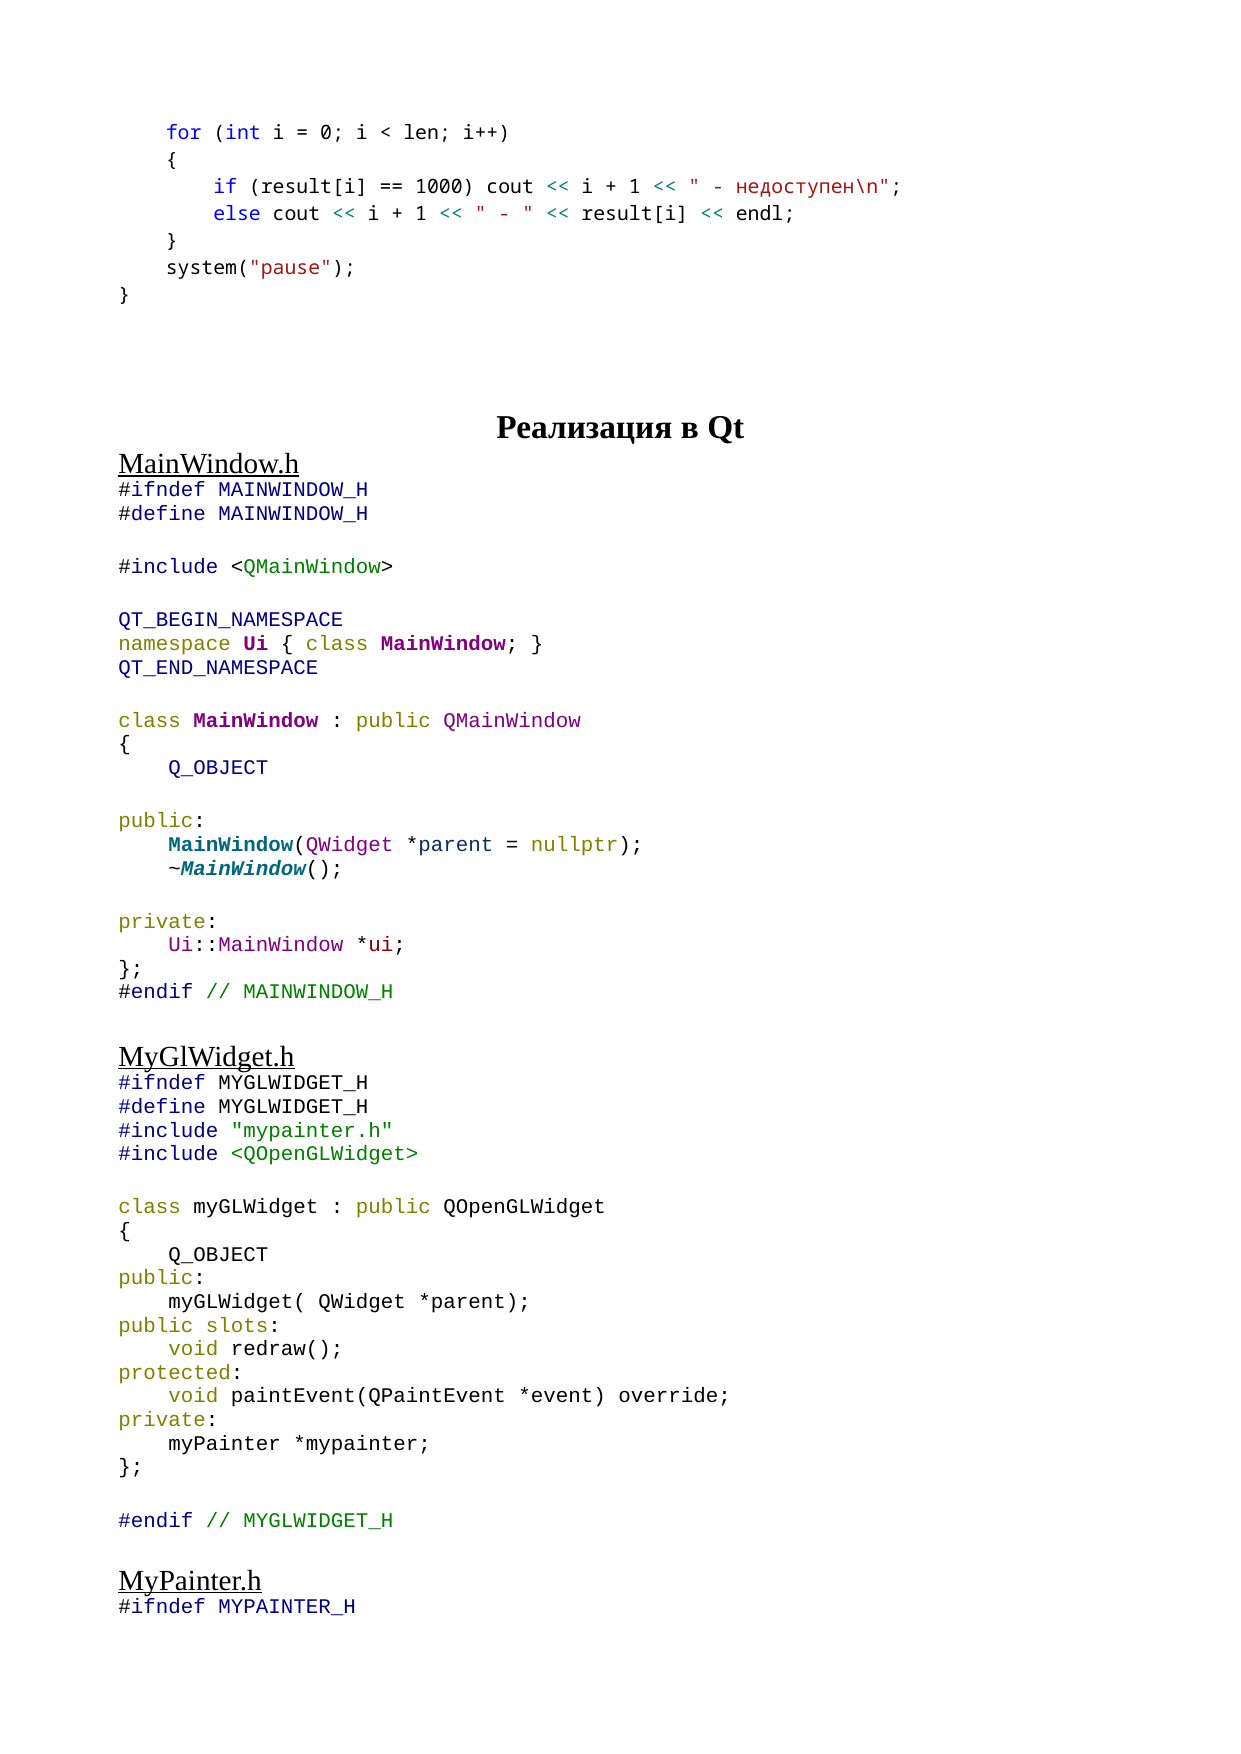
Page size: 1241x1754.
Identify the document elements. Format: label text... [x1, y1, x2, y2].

text system("pause"); [118, 253, 1122, 280]
text #include "mypainter.h" [118, 1119, 1122, 1143]
text public slots: [118, 1314, 1122, 1338]
text QT_END_NAMESPACE [118, 657, 1122, 680]
text Реализация в Qt [118, 408, 1122, 446]
text private: [118, 911, 1122, 934]
text private: [118, 1409, 1122, 1433]
text if (result[i] == 1000) cout << i + 1 << " - недоступен\n"; [118, 172, 1122, 199]
text #endif // MAINWINDOW_H [118, 982, 1122, 1005]
text } [118, 280, 1122, 307]
text class MainWindow : public QMainWindow [118, 710, 1122, 733]
text #ifndef MYGLWIDGET_H [118, 1072, 1122, 1096]
text else cout << i + 1 << " - " << result[i] << endl; [118, 199, 1122, 226]
text Q_OBJECT [118, 757, 1122, 781]
text { [118, 1220, 1122, 1244]
text myPainter *mypainter; [118, 1433, 1122, 1456]
text #ifndef MYPAINTER_H [118, 1596, 1122, 1620]
text #endif // MYGLWIDGET_H [118, 1509, 1122, 1533]
text MainWindow(QWidget *parent = nullptr); [118, 834, 1122, 857]
text #include <QOpenGLWidget> [118, 1143, 1122, 1167]
text #define MAINWINDOW_H [118, 503, 1122, 527]
text } [118, 226, 1122, 253]
text #ifndef MAINWINDOW_H [118, 479, 1122, 503]
text { [118, 733, 1122, 757]
text public: [118, 810, 1122, 834]
text class myGLWidget : public QOpenGLWidget [118, 1196, 1122, 1220]
text { [118, 145, 1122, 172]
text void redraw(); [118, 1338, 1122, 1362]
text myGLWidget( QWidget *parent); [118, 1291, 1122, 1314]
text for (int i = 0; i < len; i++) [118, 118, 1122, 145]
text }; [118, 958, 1122, 982]
text }; [118, 1456, 1122, 1480]
text #include <QMainWindow> [118, 556, 1122, 580]
text QT_BEGIN_NAMESPACE [118, 609, 1122, 633]
text MainWindow.h [118, 446, 1122, 479]
text public: [118, 1267, 1122, 1291]
text void paintEvent(QPaintEvent *event) override; [118, 1386, 1122, 1409]
text namespace Ui { class MainWindow; } [118, 633, 1122, 657]
text MyGlWidget.h [118, 1039, 1122, 1072]
text ~MainWindow(); [118, 857, 1122, 881]
text #define MYGLWIDGET_H [118, 1096, 1122, 1119]
text MyPainter.h [118, 1563, 1122, 1596]
text protected: [118, 1362, 1122, 1386]
text Q_OBJECT [118, 1244, 1122, 1267]
text Ui::MainWindow *ui; [118, 934, 1122, 958]
